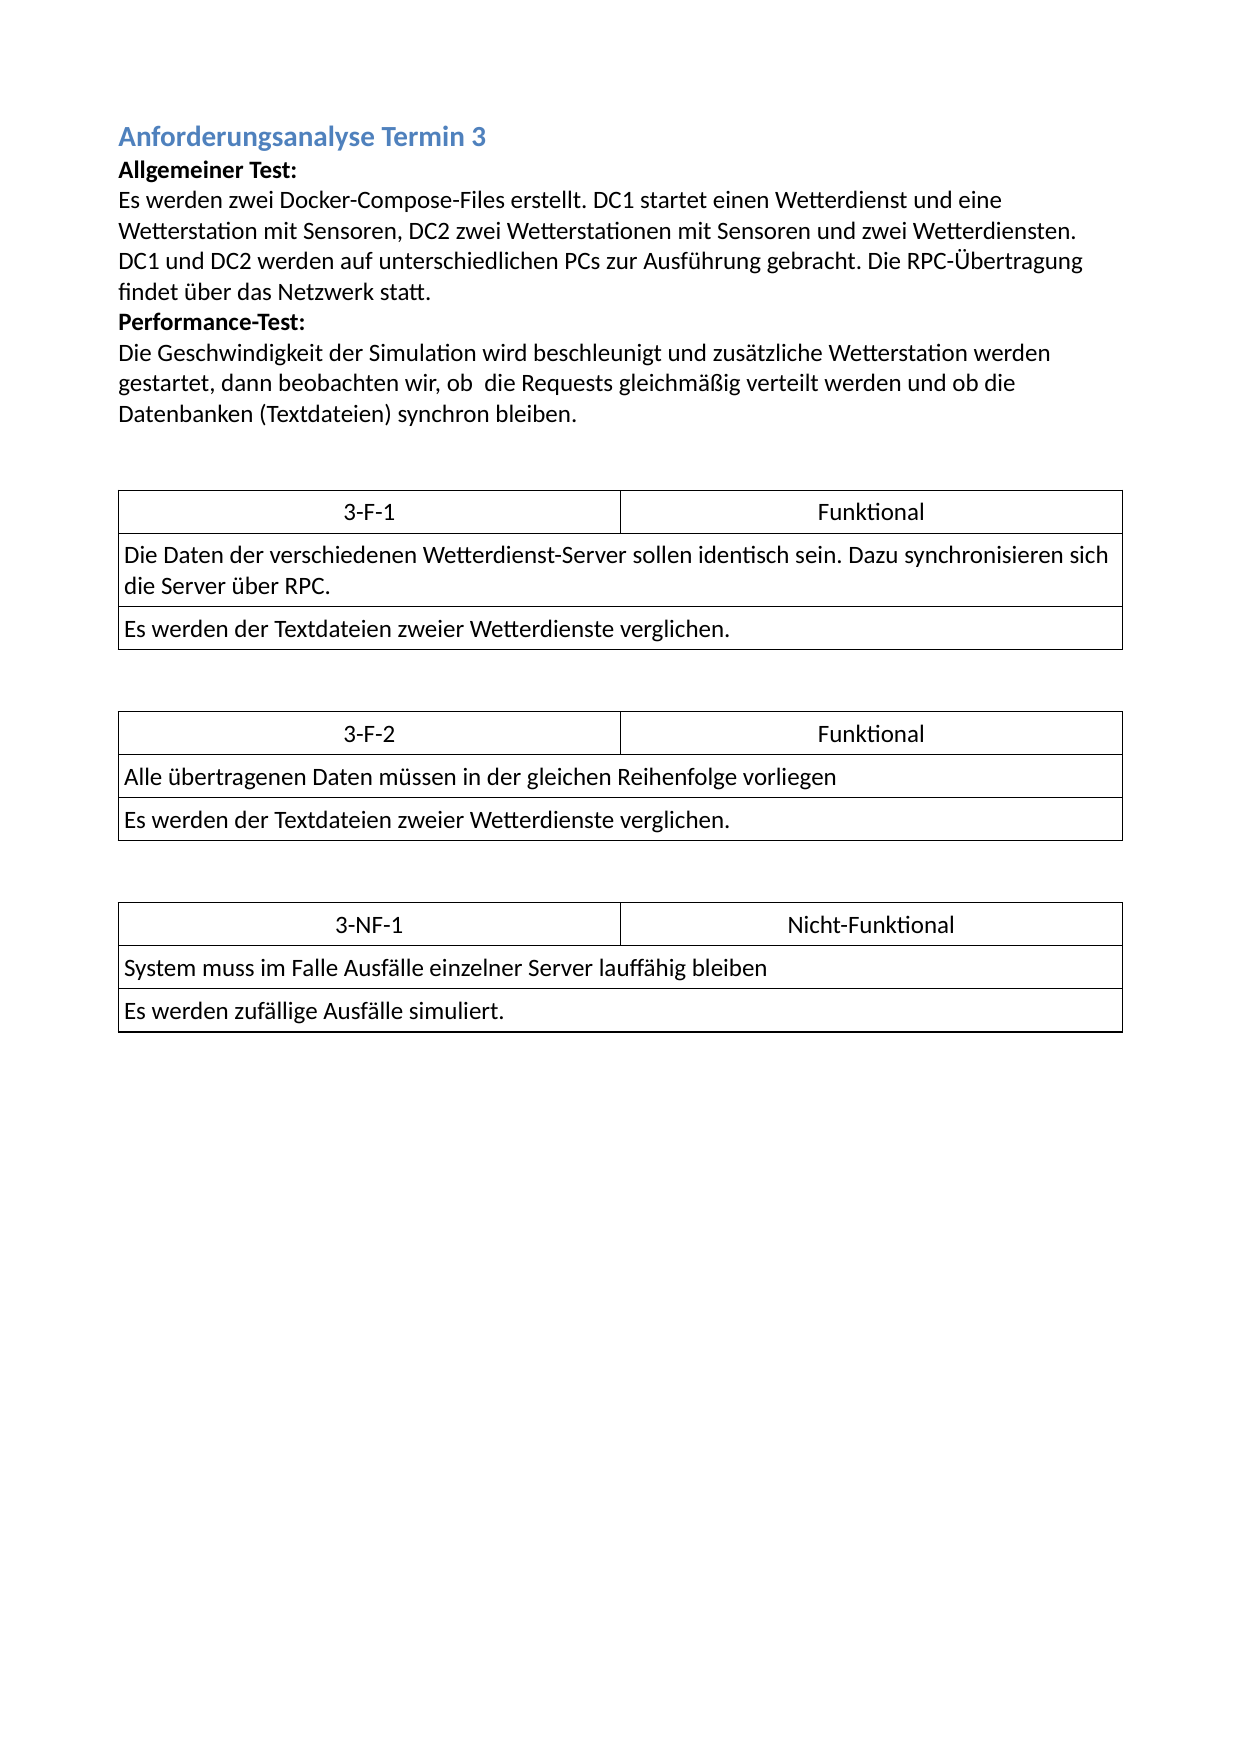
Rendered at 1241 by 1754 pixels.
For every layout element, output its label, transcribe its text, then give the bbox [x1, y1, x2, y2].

table_cell Alle übertragenen Daten müssen in der gleichen Reihenfolge vorliegen [119, 755, 1122, 797]
table_cell Es werden zufällige Ausfälle simuliert. [119, 989, 1122, 1031]
table_cell Es werden der Textdateien zweier Wetterdienste verglichen. [119, 607, 1122, 649]
table_header Nicht-Funktional [621, 903, 1122, 945]
table_cell Die Daten der verschiedenen Wetterdienst-Server sollen identisch sein. Dazu synchronisieren sich die Server über RPC. [119, 534, 1122, 606]
table_header 3-NF-1 [119, 903, 620, 945]
table_header Funktional [621, 712, 1122, 754]
table_header 3-F-1 [119, 491, 620, 532]
text Performance-Test: [118, 306, 1122, 337]
text Anforderungsanalyse Termin 3 [118, 118, 1122, 154]
table_cell Es werden der Textdateien zweier Wetterdienste verglichen. [119, 798, 1122, 840]
table_header Funktional [621, 491, 1122, 532]
table_header 3-F-2 [119, 712, 620, 754]
table_cell System muss im Falle Ausfälle einzelner Server lauffähig bleiben [119, 946, 1122, 988]
text Allgemeiner Test: [118, 154, 1122, 184]
text Es werden zwei Docker-Compose-Files erstellt. DC1 startet einen Wetterdienst und eine Wetterstation mit Sensoren, DC2 zwei Wetterstationen mit Sensoren und zwei Wetterdiensten. DC1 und DC2 werden auf unterschiedlichen PCs zur Ausführung gebracht. Die RPC-Übertragung findet über das Netzwerk statt. [118, 184, 1122, 306]
text Die Geschwindigkeit der Simulation wird beschleunigt und zusätzliche Wetterstation werden gestartet, dann beobachten wir, ob die Requests gleichmäßig verteilt werden und ob die Datenbanken (Textdateien) synchron bleiben. [118, 337, 1122, 428]
